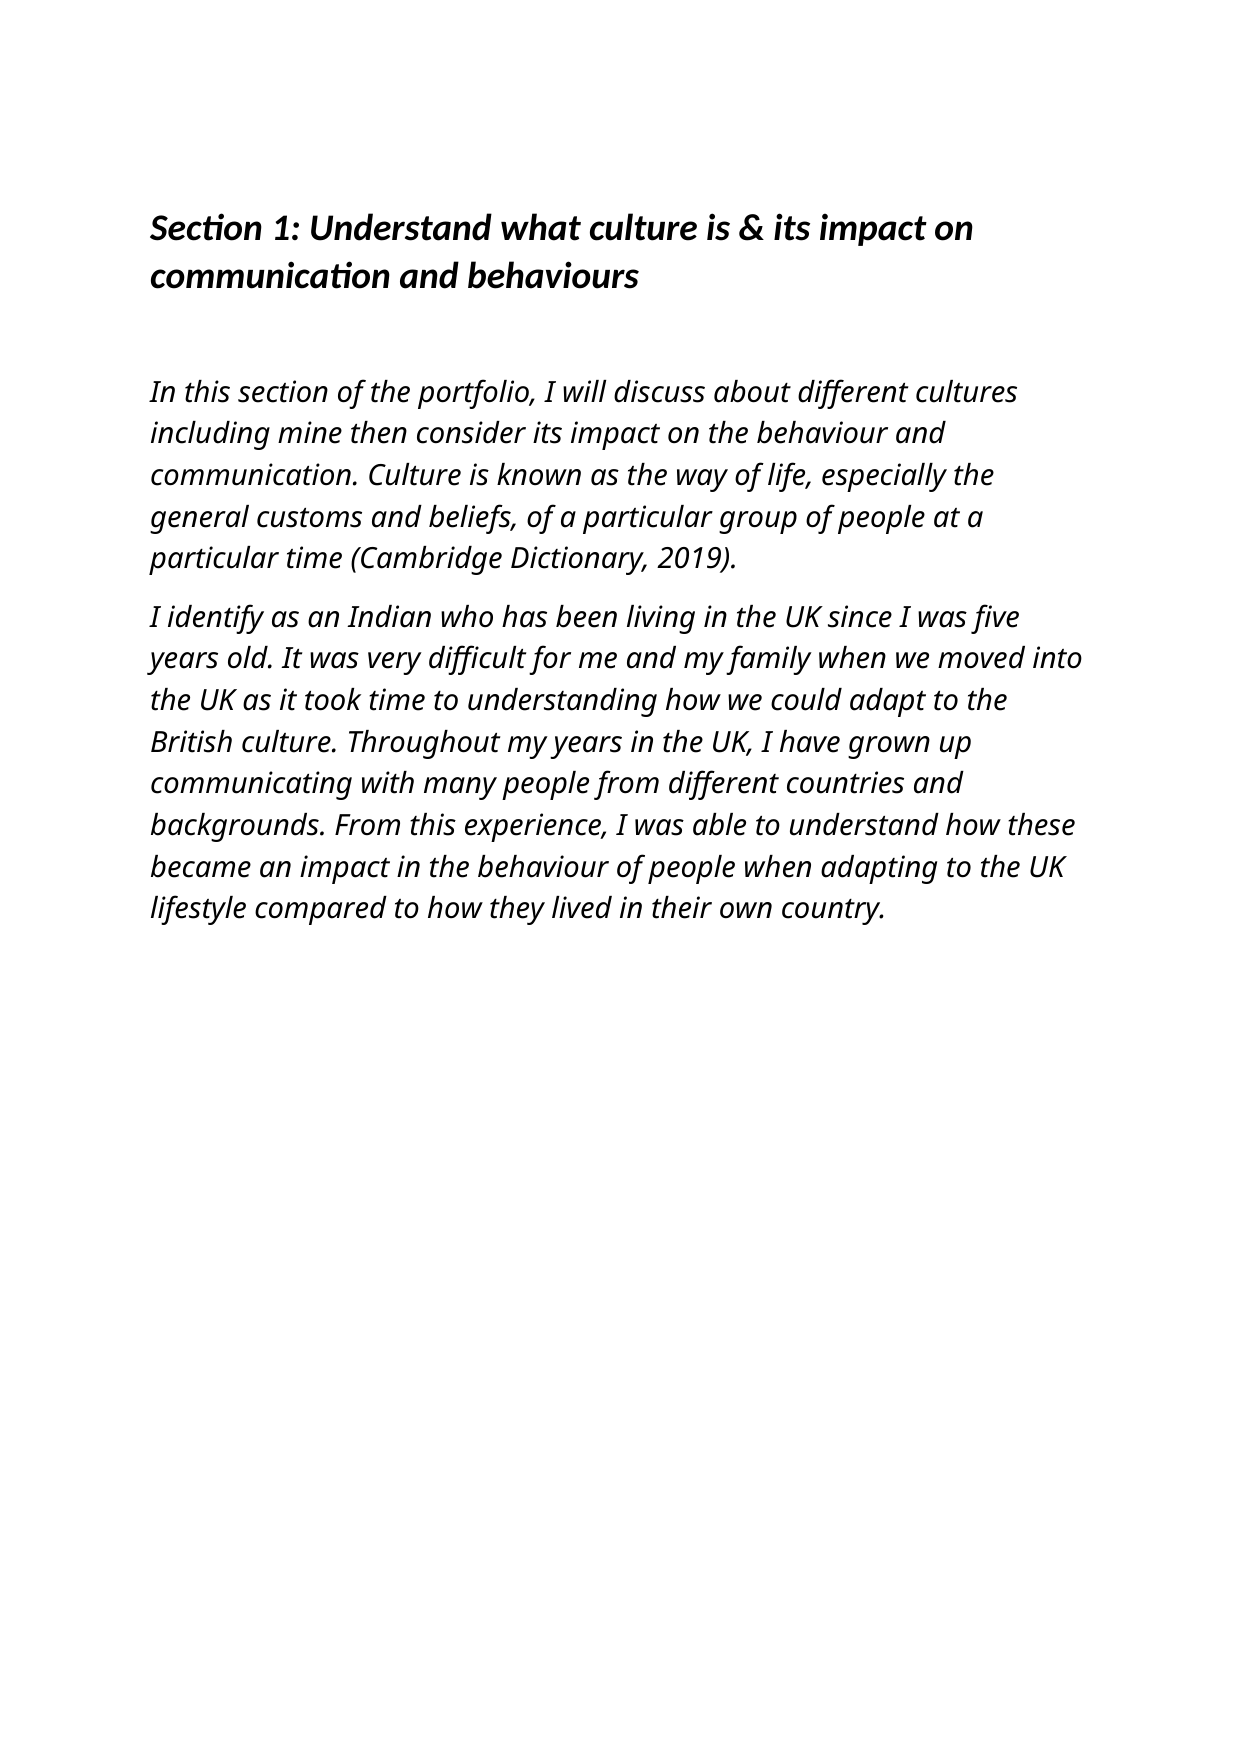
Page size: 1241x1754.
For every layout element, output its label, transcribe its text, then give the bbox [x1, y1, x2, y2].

text Section 1: Understand what culture is & its impact on communication and behaviours [150, 204, 1090, 298]
text I identify as an Indian who has been living in the UK since I was five years old. It was very difficult for me and my family when we moved into the UK as it took time to understanding how we could adapt to the British culture. Throughout my years in the UK, I have grown up communicating with many people from different countries and backgrounds. From this experience, I was able to understand how these became an impact in the behaviour of people when adapting to the UK lifestyle compared to how they lived in their own country. [150, 596, 1090, 927]
text In this section of the portfolio, I will discuss about different cultures including mine then consider its impact on the behaviour and communication. Culture is known as the way of life, especially the general customs and beliefs, of a particular group of people at a particular time (Cambridge Dictionary, 2019). [150, 371, 1090, 577]
